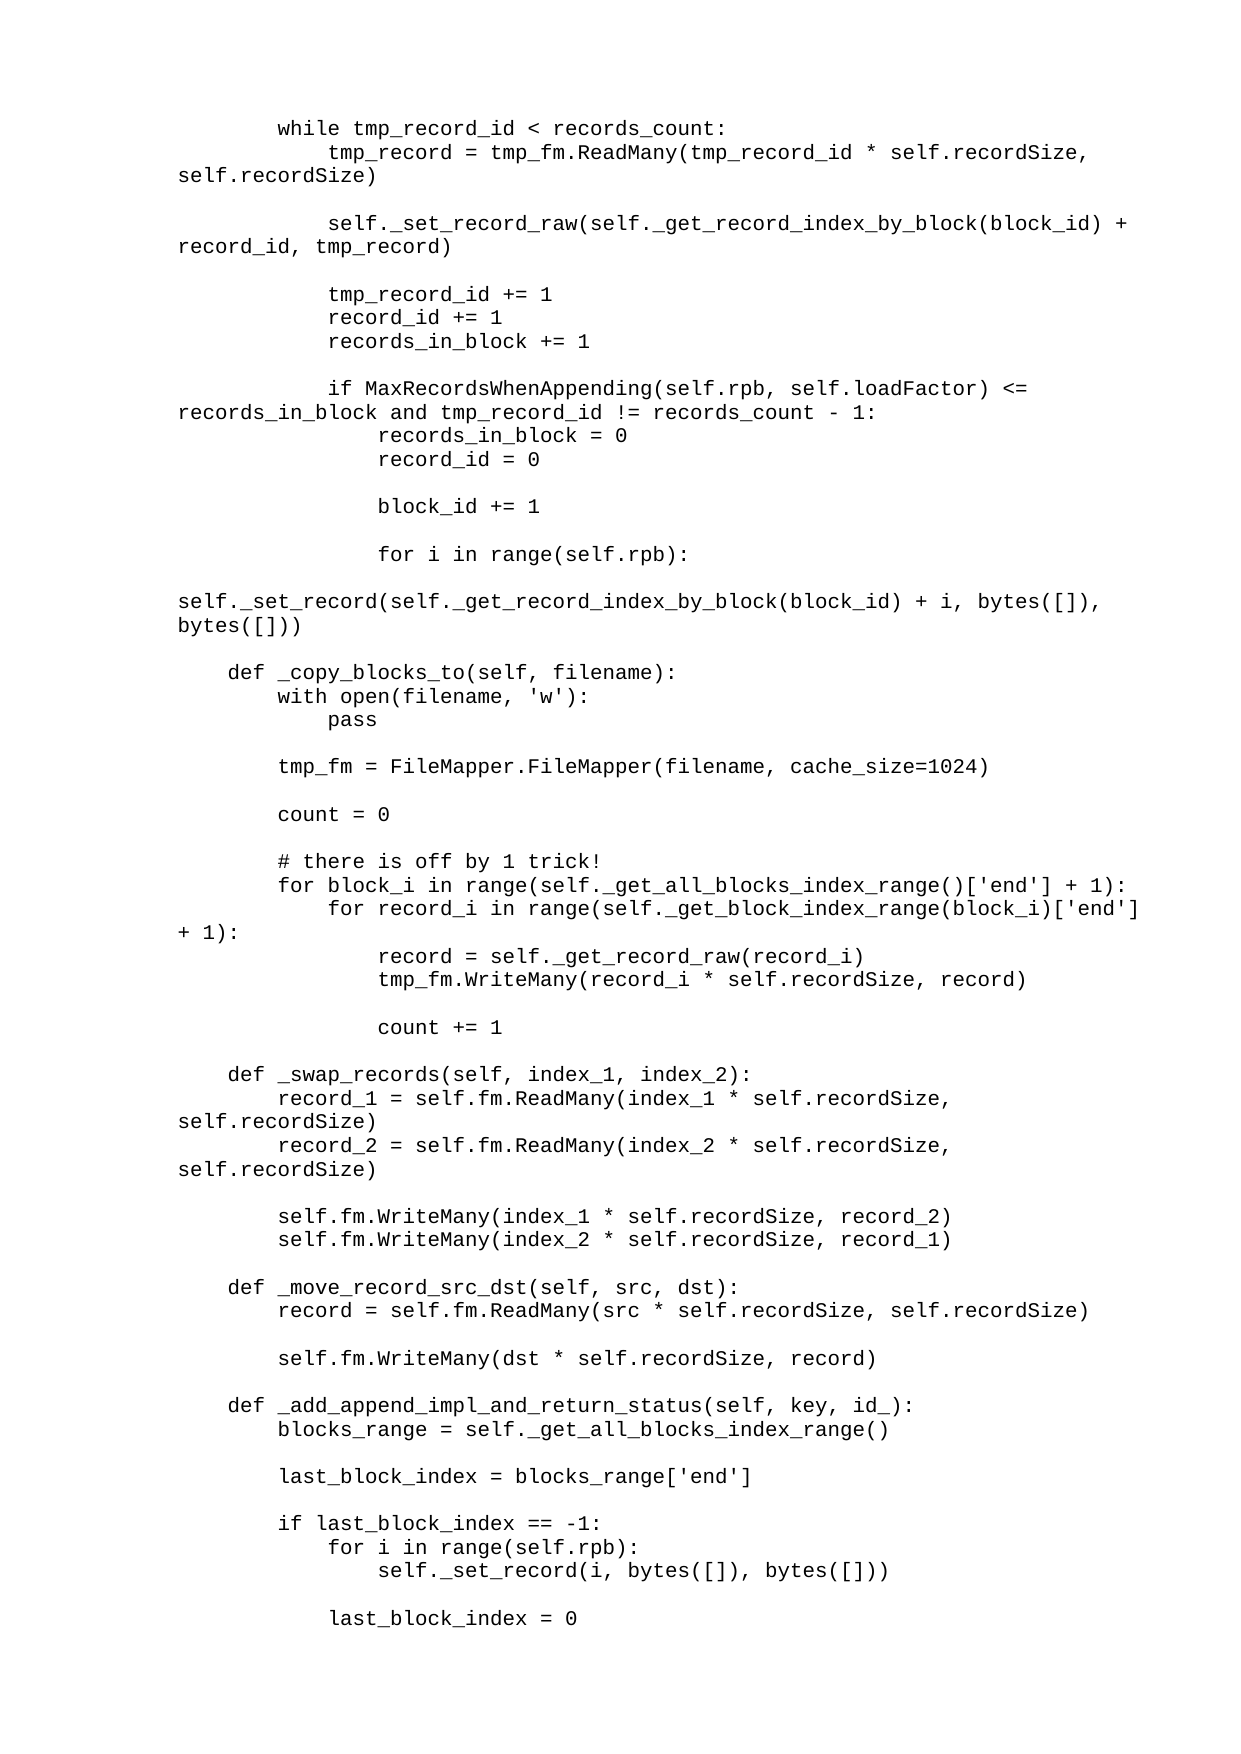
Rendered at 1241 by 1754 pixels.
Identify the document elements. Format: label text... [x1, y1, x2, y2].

text for record_i in range(self._get_block_index_range(block_i)['end'] + 1): [177, 898, 1152, 946]
text last_block_index = blocks_range['end'] [177, 1466, 1152, 1489]
text tmp_fm.WriteMany(record_i * self.recordSize, record) [177, 969, 1152, 993]
text records_in_block += 1 [177, 331, 1152, 354]
text def _add_append_impl_and_return_status(self, key, id_): [177, 1395, 1152, 1419]
text self._set_record_raw(self._get_record_index_by_block(block_id) + record_id, tmp_record) [177, 213, 1152, 260]
text tmp_record = tmp_fm.ReadMany(tmp_record_id * self.recordSize, self.recordSize) [177, 142, 1152, 189]
text last_block_index = 0 [177, 1608, 1152, 1631]
text pass [177, 709, 1152, 733]
text self.fm.WriteMany(index_2 * self.recordSize, record_1) [177, 1229, 1152, 1253]
text self.fm.WriteMany(dst * self.recordSize, record) [177, 1348, 1152, 1371]
text while tmp_record_id < records_count: [177, 118, 1152, 142]
text record = self.fm.ReadMany(src * self.recordSize, self.recordSize) [177, 1300, 1152, 1324]
text def _swap_records(self, index_1, index_2): [177, 1064, 1152, 1088]
text with open(filename, 'w'): [177, 686, 1152, 709]
text for block_i in range(self._get_all_blocks_index_range()['end'] + 1): [177, 875, 1152, 898]
text record_id += 1 [177, 307, 1152, 331]
text record_id = 0 [177, 449, 1152, 473]
text blocks_range = self._get_all_blocks_index_range() [177, 1419, 1152, 1442]
text def _copy_blocks_to(self, filename): [177, 662, 1152, 686]
text tmp_record_id += 1 [177, 284, 1152, 307]
text count = 0 [177, 804, 1152, 827]
text if MaxRecordsWhenAppending(self.rpb, self.loadFactor) <= records_in_block and tmp_record_id != records_count - 1: [177, 378, 1152, 426]
text for i in range(self.rpb): [177, 1537, 1152, 1561]
text self._set_record(self._get_record_index_by_block(block_id) + i, bytes([]), bytes([])) [177, 567, 1152, 638]
text records_in_block = 0 [177, 426, 1152, 449]
text count += 1 [177, 1017, 1152, 1040]
text record = self._get_record_raw(record_i) [177, 946, 1152, 969]
text for i in range(self.rpb): [177, 544, 1152, 567]
text record_2 = self.fm.ReadMany(index_2 * self.recordSize, self.recordSize) [177, 1135, 1152, 1182]
text if last_block_index == -1: [177, 1513, 1152, 1537]
text def _move_record_src_dst(self, src, dst): [177, 1277, 1152, 1300]
text record_1 = self.fm.ReadMany(index_1 * self.recordSize, self.recordSize) [177, 1088, 1152, 1135]
text self.fm.WriteMany(index_1 * self.recordSize, record_2) [177, 1206, 1152, 1229]
text tmp_fm = FileMapper.FileMapper(filename, cache_size=1024) [177, 757, 1152, 780]
text # there is off by 1 trick! [177, 851, 1152, 875]
text block_id += 1 [177, 496, 1152, 520]
text self._set_record(i, bytes([]), bytes([])) [177, 1561, 1152, 1584]
